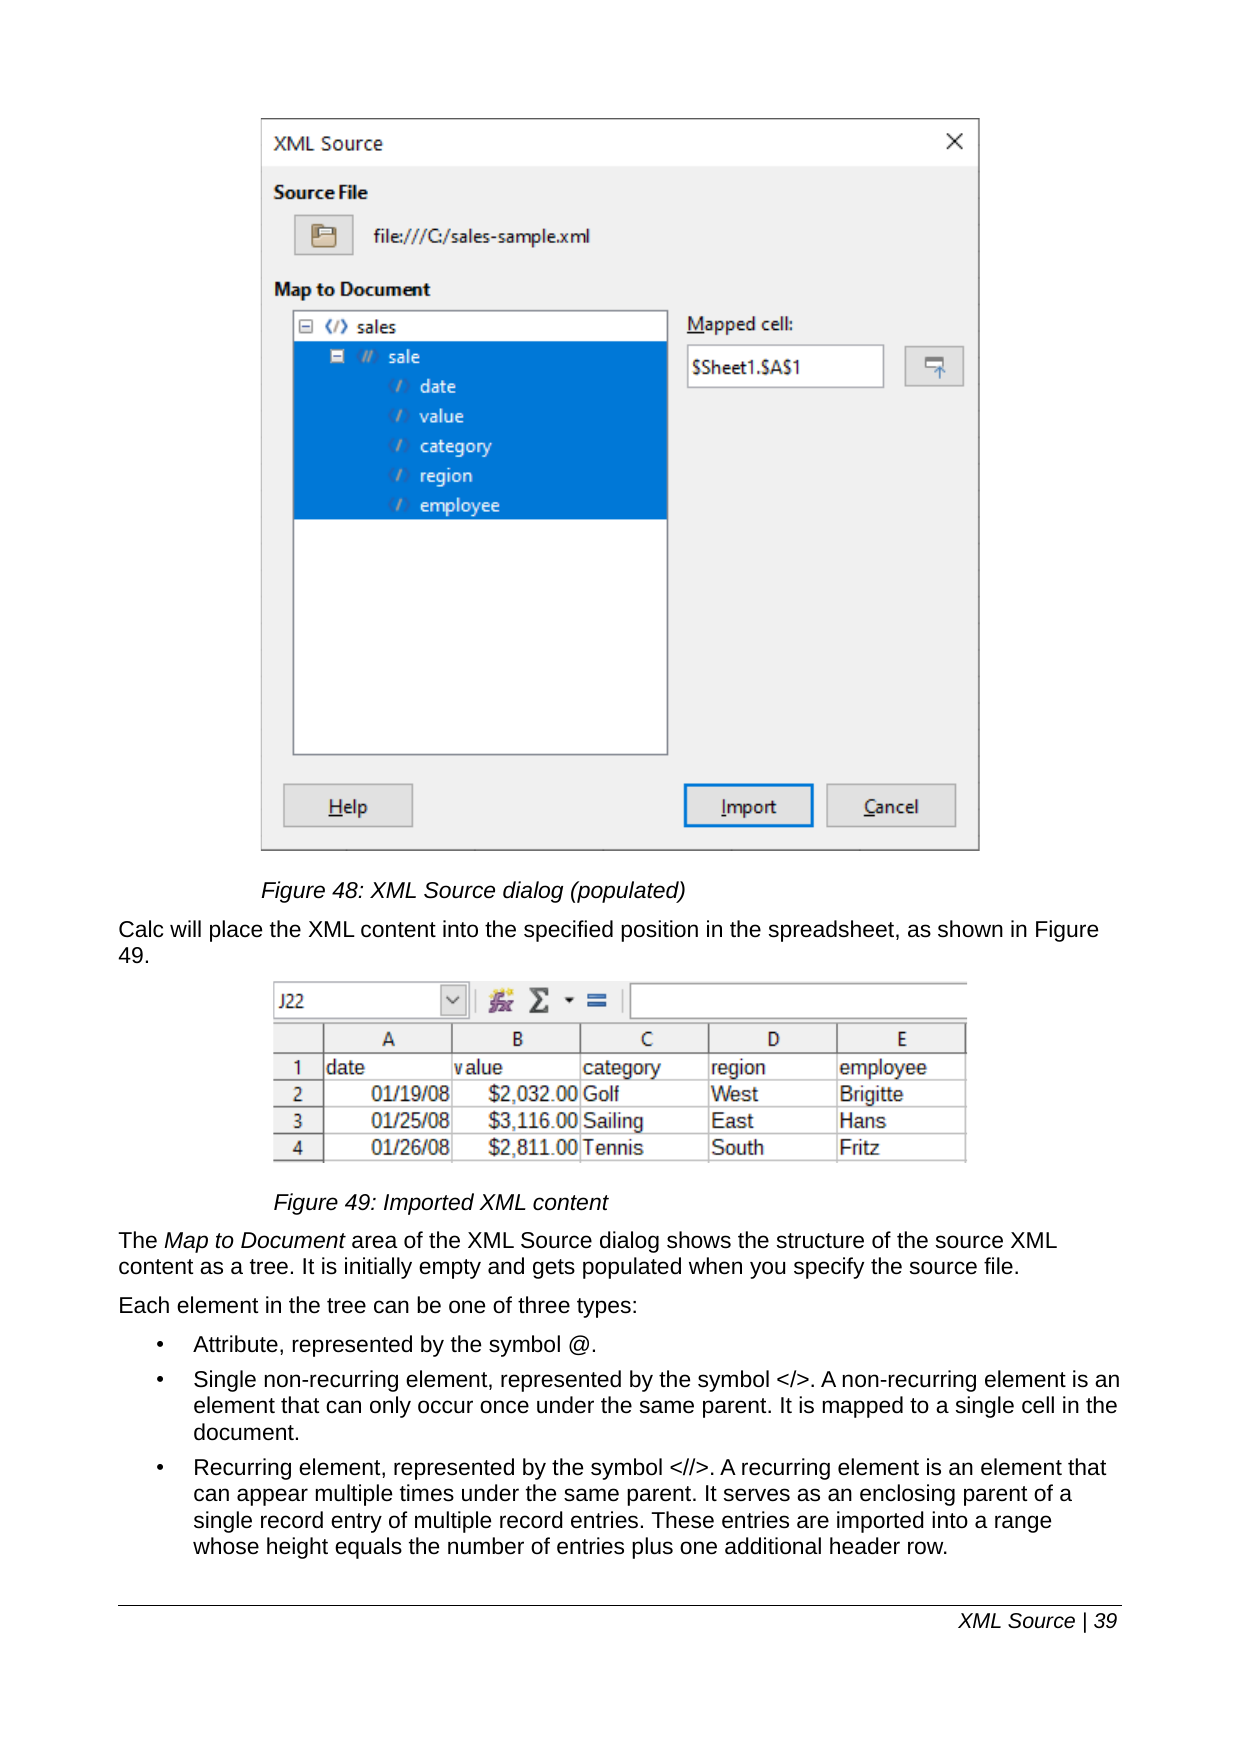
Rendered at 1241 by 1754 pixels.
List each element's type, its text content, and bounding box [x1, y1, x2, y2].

picture [260, 118, 980, 851]
text The Map to Document area of the XML Source dialog shows the structure of the source XML content as a tree. It is initially empty and gets populated when you specify the source file. [118, 1227, 1122, 1279]
list Single non-recurring element, represented by the symbol </>. A non-recurring element is an element that can only occur once under the same parent. It is mapped to a single cell in the document. [156, 1366, 1122, 1445]
picture [273, 981, 968, 1163]
list Recurring element, represented by the symbol <//>. A recurring element is an element that can appear multiple times under the same parent. It serves as an enclosing parent of a single record entry of multiple record entries. These entries are imported into a range whose height equals the number of entries plus one additional header row. [156, 1454, 1122, 1559]
text Calc will place the XML content into the specified position in the spreadsheet, as shown in Figure 49. [118, 916, 1122, 968]
text Each element in the tree can be one of three types: [118, 1292, 1122, 1318]
text Figure 48: XML Source dialog (populated) [261, 851, 979, 904]
list Attribute, represented by the symbol @. [156, 1331, 1122, 1357]
text Figure 49: Imported XML content [273, 1163, 967, 1215]
